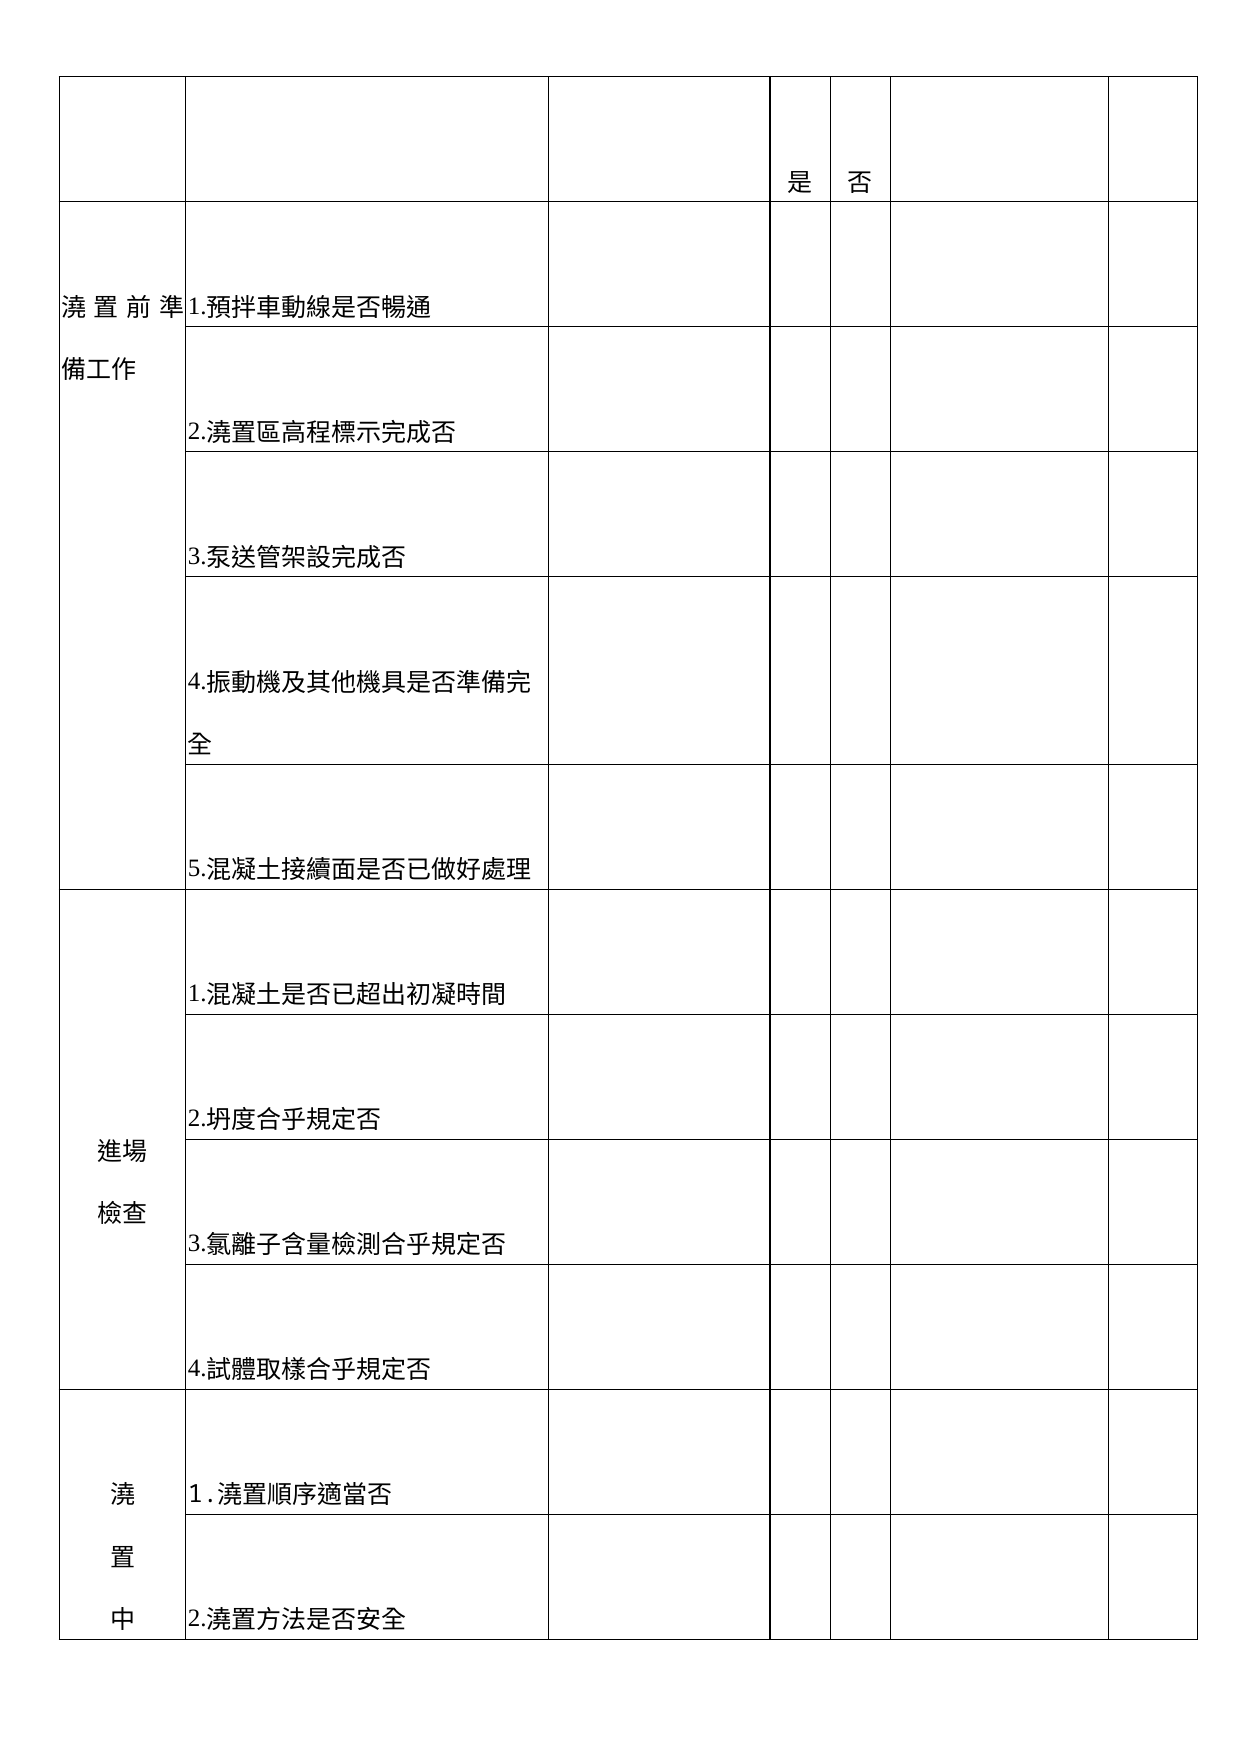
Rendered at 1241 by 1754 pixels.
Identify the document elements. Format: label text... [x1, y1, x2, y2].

table_cell [1109, 1265, 1197, 1389]
table_cell [549, 1390, 769, 1514]
table_cell [549, 1515, 769, 1639]
table_cell [771, 1265, 830, 1389]
table_cell [891, 1265, 1108, 1389]
table_cell 5.混凝土接續面是否已做好處理 [186, 765, 548, 889]
table_cell [1109, 452, 1197, 576]
table_cell 1.混凝土是否已超出初凝時間 [186, 890, 548, 1014]
table_cell [1109, 765, 1197, 889]
table_cell 2.澆置方法是否安全 [186, 1515, 548, 1639]
table_cell 2.坍度合乎規定否 [186, 1015, 548, 1139]
table_cell 4.振動機及其他機具是否準備完全 [186, 577, 548, 764]
table_cell [1109, 202, 1197, 326]
table_cell [831, 1140, 890, 1264]
table_cell [891, 765, 1108, 889]
table_cell 2.澆置區高程標示完成否 [186, 327, 548, 451]
table_cell [891, 577, 1108, 764]
table_cell [891, 1015, 1108, 1139]
table_cell 澆 置 中 [60, 1390, 185, 1639]
table_cell 3.泵送管架設完成否 [186, 452, 548, 576]
table_cell [771, 452, 830, 576]
table_cell 4.試體取樣合乎規定否 [186, 1265, 548, 1389]
table_cell [891, 1515, 1108, 1639]
table_cell [1109, 327, 1197, 451]
table_cell [831, 1015, 890, 1139]
table_cell [549, 327, 769, 451]
table_cell 澆置前準備工作 [60, 202, 185, 889]
table_cell [771, 1015, 830, 1139]
table_cell [831, 577, 890, 764]
table_cell [891, 452, 1108, 576]
table_cell [549, 890, 769, 1014]
table_cell [549, 577, 769, 764]
table_cell 進場 檢查 [60, 890, 185, 1389]
table_cell 3.氯離子含量檢測合乎規定否 [186, 1140, 548, 1264]
table_cell [549, 765, 769, 889]
table_cell [1109, 577, 1197, 764]
table_cell [1109, 1140, 1197, 1264]
table_cell [1109, 77, 1197, 201]
table_cell [549, 1140, 769, 1264]
table_cell [771, 1140, 830, 1264]
table_cell [891, 327, 1108, 451]
table_cell [1109, 1015, 1197, 1139]
table_cell [891, 1140, 1108, 1264]
table_cell [771, 890, 830, 1014]
table_cell 是 [771, 77, 830, 201]
table_cell [831, 1390, 890, 1514]
table_cell [891, 202, 1108, 326]
table_cell [186, 77, 548, 201]
table_cell [771, 765, 830, 889]
table_cell [831, 327, 890, 451]
table_cell [891, 1390, 1108, 1514]
table_cell [549, 452, 769, 576]
table_cell [831, 202, 890, 326]
table_cell [831, 1265, 890, 1389]
table_cell [771, 1515, 830, 1639]
table_cell [1109, 1515, 1197, 1639]
table_cell [771, 1390, 830, 1514]
table_cell 1.預拌車動線是否暢通 [186, 202, 548, 326]
table_cell [1109, 1390, 1197, 1514]
table_cell [891, 77, 1108, 201]
table_cell [771, 202, 830, 326]
table_cell [771, 577, 830, 764]
table_cell [549, 202, 769, 326]
table_cell [831, 890, 890, 1014]
table_cell [60, 77, 185, 201]
table_cell [549, 1265, 769, 1389]
table_cell [831, 1515, 890, 1639]
table_cell [549, 77, 769, 201]
table_cell [1109, 890, 1197, 1014]
table_cell [831, 765, 890, 889]
table_cell 否 [831, 77, 890, 201]
table_cell [831, 452, 890, 576]
table_cell [891, 890, 1108, 1014]
table_cell 1.澆置順序適當否 [186, 1390, 548, 1514]
table_cell [771, 327, 830, 451]
table_cell [549, 1015, 769, 1139]
